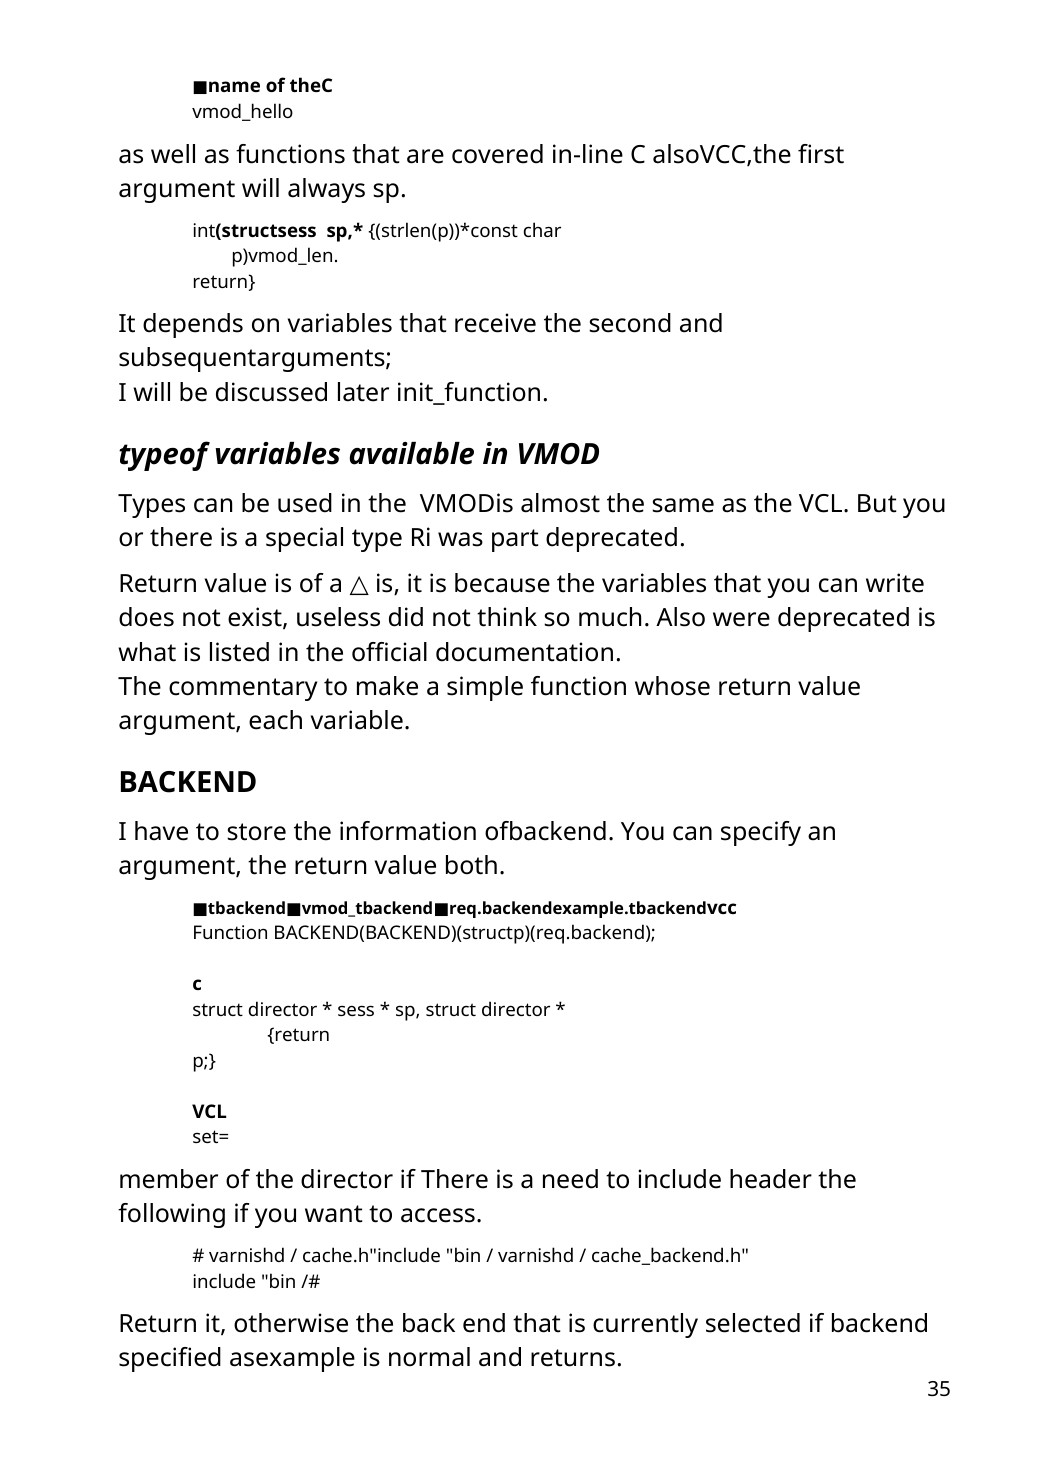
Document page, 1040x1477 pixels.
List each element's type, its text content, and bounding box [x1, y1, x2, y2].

text int(structsess sp,* {(strlen(p))*const char p)vmod_len. return} [192, 217, 951, 293]
text Return value is of a △ is, it is because the variables that you can write does not exist, useless did not think so much. Also were deprecated is what is listed in the official documentation. The commentary to make a simple function whose return value argument, each variable. [118, 566, 951, 736]
text Types can be used in the VMODis almost the same as the VCL. But you or there is a special type Ri was part deprecated. [118, 485, 951, 553]
text as well as functions that are covered in-line C alsoVCC,the first argument will always sp. [118, 136, 951, 204]
subtitle typeof variables available in VMOD [118, 433, 951, 473]
text I have to store the information ofbackend. You can specify an argument, the return value both. [118, 813, 951, 882]
text It depends on variables that receive the second and subsequentarguments; I will be discussed later init_function. [118, 306, 951, 408]
text ■tbackend■vmod_tbackend■req.backendexample.tbackendvcc Function BACKEND(BACKEND)(structp)(req.backend); c struct director * sess * sp, struct director * {return p;} VCL set= [192, 894, 951, 1149]
text ■name of theC vmod_hello [192, 47, 951, 124]
subtitle BACKEND [118, 761, 951, 801]
text # varnishd / cache.h"include "bin / varnishd / cache_backend.h" include "bin /# [192, 1242, 951, 1293]
text member of the director if There is a need to include header the following if you want to access. [118, 1162, 951, 1230]
text Return it, otherwise the back end that is currently selected if backend specified asexample is normal and returns. [118, 1306, 951, 1374]
